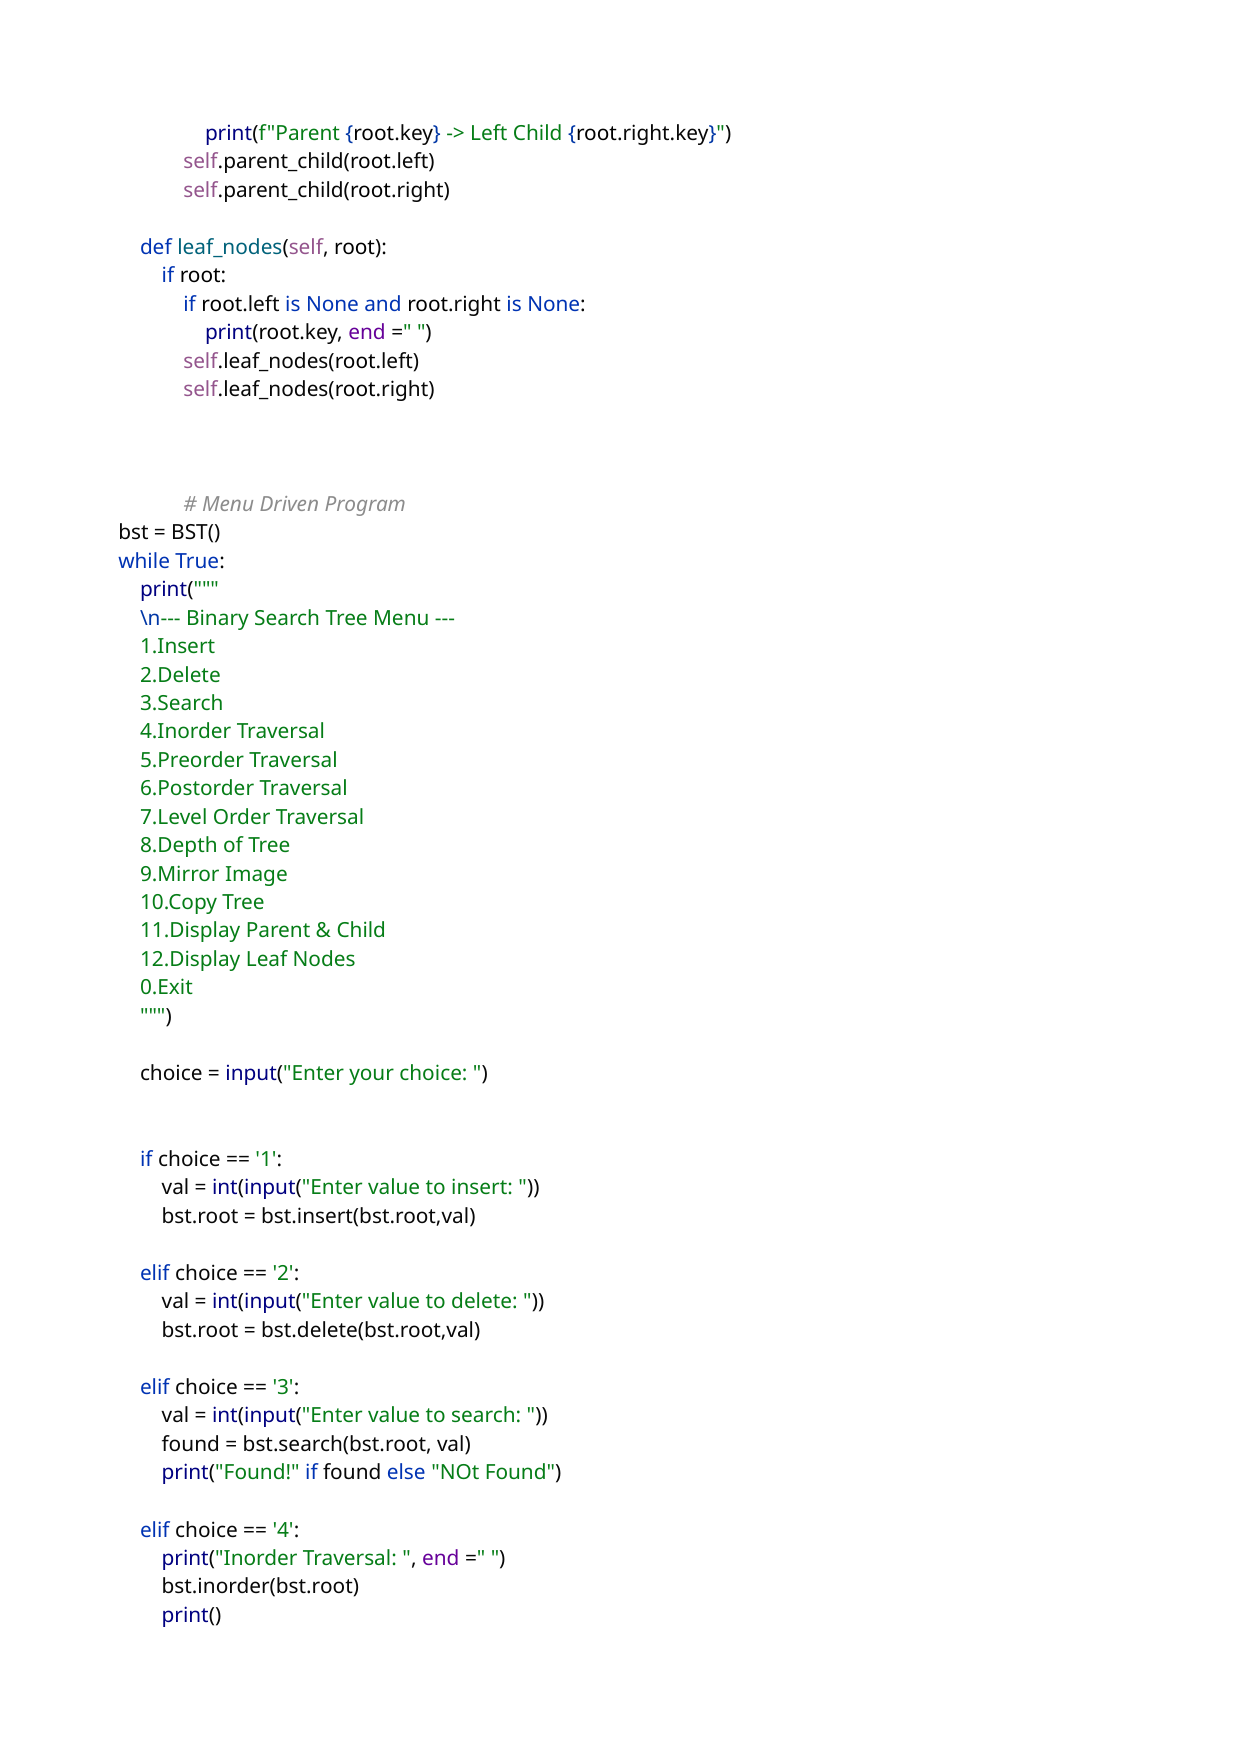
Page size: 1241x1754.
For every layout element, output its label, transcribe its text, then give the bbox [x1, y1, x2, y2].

text print(f"Parent {root.key} -> Left Child {root.right.key}") self.parent_child(root.left) self.parent_child(root.right) def leaf_nodes(self, root): if root: if root.left is None and root.right is None: print(root.key, end =" ") self.leaf_nodes(root.left) self.leaf_nodes(root.right) # Menu Driven Program bst = BST() while True: print(""" \n--- Binary Search Tree Menu --- 1.Insert 2.Delete 3.Search 4.Inorder Traversal 5.Preorder Traversal 6.Postorder Traversal 7.Level Order Traversal 8.Depth of Tree 9.Mirror Image 10.Copy Tree 11.Display Parent & Child 12.Display Leaf Nodes 0.Exit """) choice = input("Enter your choice: ") if choice == '1': val = int(input("Enter value to insert: ")) bst.root = bst.insert(bst.root,val) elif choice == '2': val = int(input("Enter value to delete: ")) bst.root = bst.delete(bst.root,val) elif choice == '3': val = int(input("Enter value to search: ")) found = bst.search(bst.root, val) print("Found!" if found else "NOt Found") elif choice == '4': print("Inorder Traversal: ", end =" ") bst.inorder(bst.root) print() [118, 118, 1122, 1628]
